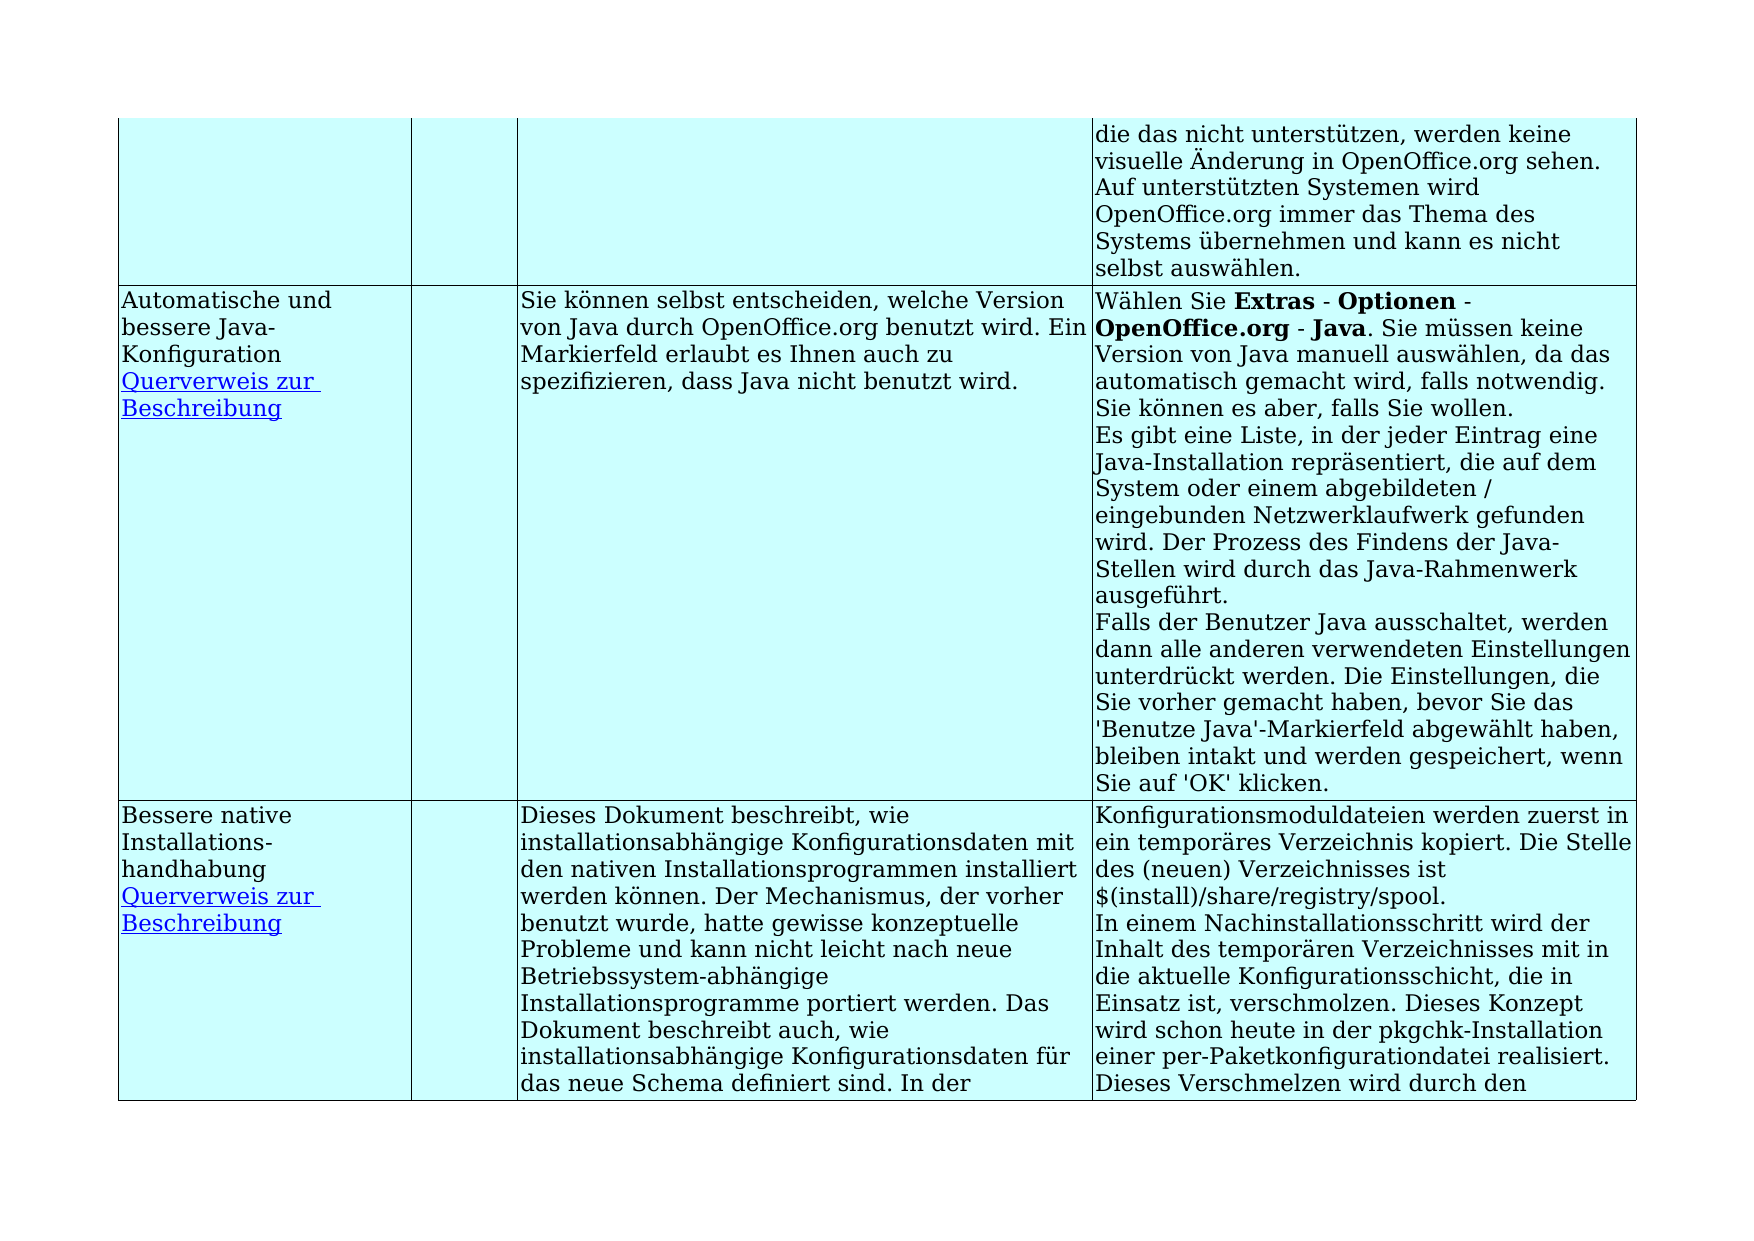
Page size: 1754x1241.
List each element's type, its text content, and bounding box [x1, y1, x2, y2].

table_cell Konfigurationsmoduldateien werden zuerst in ein temporäres Verzeichnis kopiert. Die Stelle des (neuen) Verzeichnisses ist $(install)/share/registry/spool. In einem Nachinstallationsschritt wird der Inhalt des temporären Verzeichnisses mit in die aktuelle Konfigurationsschicht, die in Einsatz ist, verschmolzen. Dieses Konzept wird schon heute in der pkgchk-Installation einer per-Paketkonfigurationdatei realisiert. Dieses Verschmelzen wird durch den [1093, 801, 1636, 1100]
table_cell Sie können selbst entscheiden, welche Version von Java durch OpenOffice.org benutzt wird. Ein Markierfeld erlaubt es Ihnen auch zu spezifizieren, dass Java nicht benutzt wird. [518, 286, 1092, 800]
table_cell Wählen Sie Extras - Optionen - OpenOffice.org - Java. Sie müssen keine Version von Java manuell auswählen, da das automatisch gemacht wird, falls notwendig. Sie können es aber, falls Sie wollen. Es gibt eine Liste, in der jeder Eintrag eine Java-Installation repräsentiert, die auf dem System oder einem abgebildeten / eingebunden Netzwerklaufwerk gefunden wird. Der Prozess des Findens der Java-Stellen wird durch das Java-Rahmenwerk ausgeführt. Falls der Benutzer Java ausschaltet, werden dann alle anderen verwendeten Einstellungen unterdrückt werden. Die Einstellungen, die Sie vorher gemacht haben, bevor Sie das 'Benutze Java'-Markierfeld abgewählt haben, bleiben intakt und werden gespeichert, wenn Sie auf 'OK' klicken. [1093, 286, 1636, 800]
table_cell [518, 118, 1092, 285]
table_cell die das nicht unterstützen, werden keine visuelle Änderung in OpenOffice.org sehen. Auf unterstützten Systemen wird OpenOffice.org immer das Thema des Systems übernehmen und kann es nicht selbst auswählen. [1093, 118, 1636, 285]
table_cell Bessere native Installations­handhabung Querverweis zur Beschreibung [119, 801, 411, 1100]
table_cell Dieses Dokument beschreibt, wie installationsabhängige Konfigurationsdaten mit den nativen Installationsprogrammen installiert werden können. Der Mechanismus, der vorher benutzt wurde, hatte gewisse konzeptuelle Probleme und kann nicht leicht nach neue Betriebssystem-abhängige Installationsprogramme portiert werden. Das Dokument beschreibt auch, wie installationsabhängige Konfigurationsdaten für das neue Schema definiert sind. In der [518, 801, 1092, 1100]
table_cell [119, 118, 411, 285]
table_cell Automatische und bessere Java-Konfiguration Querverweis zur Beschreibung [119, 286, 411, 800]
table_cell [412, 286, 517, 800]
table_cell [412, 801, 517, 1100]
table_cell [412, 118, 517, 285]
